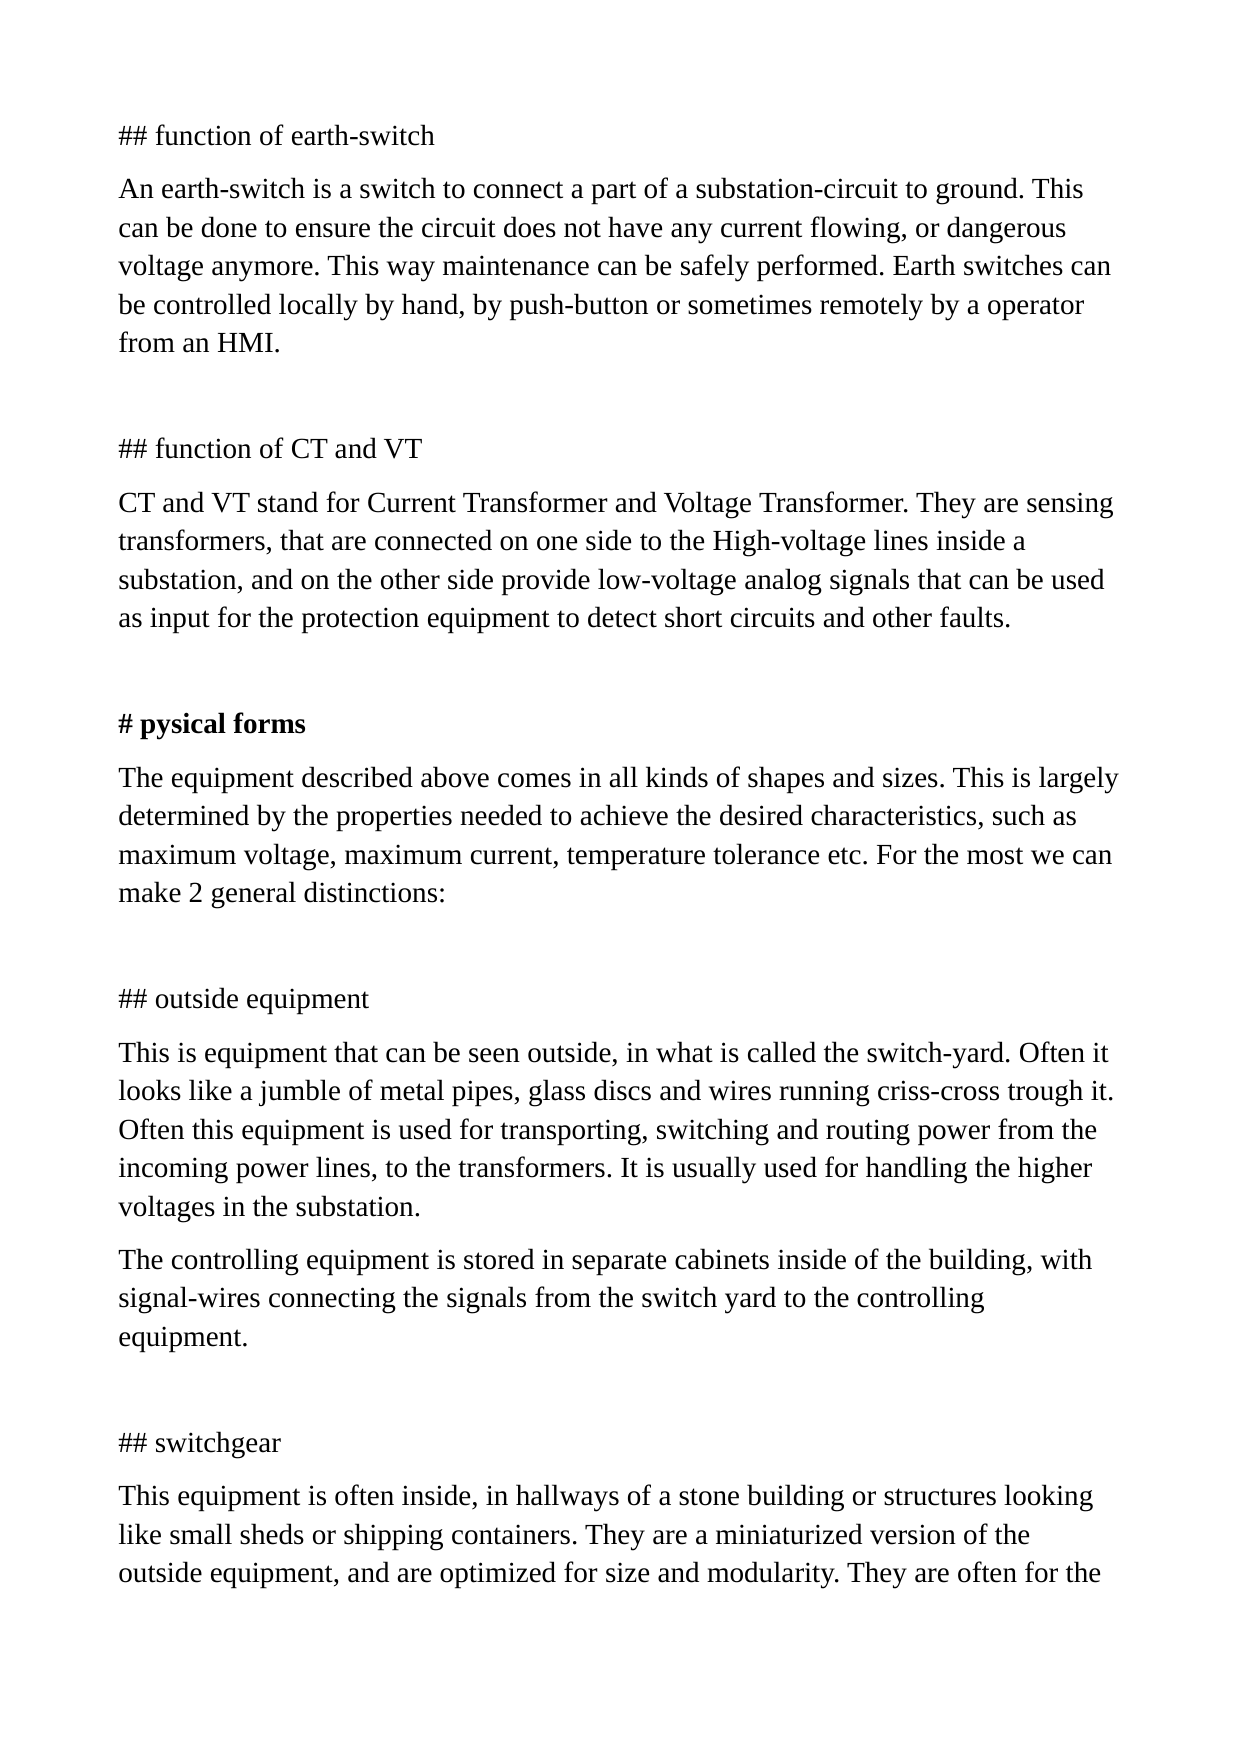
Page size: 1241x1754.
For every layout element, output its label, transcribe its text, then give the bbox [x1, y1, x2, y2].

text ## function of earth-switch [118, 118, 1122, 152]
text # pysical forms [118, 707, 1122, 740]
text This is equipment that can be seen outside, in what is called the switch-yard. Often it looks like a jumble of metal pipes, glass discs and wires running criss-cross trough it. Often this equipment is used for transporting, switching and routing power from the incoming power lines, to the transformers. It is usually used for handling the higher voltages in the substation. [118, 1035, 1122, 1222]
text An earth-switch is a switch to connect a part of a substation-circuit to ground. This can be done to ensure the circuit does not have any current flowing, or dangerous voltage anymore. This way maintenance can be safely performed. Earth switches can be controlled locally by hand, by push-button or sometimes remotely by a operator from an HMI. [118, 171, 1122, 359]
text ## switchgear [118, 1425, 1122, 1459]
text ## function of CT and VT [118, 432, 1122, 465]
text This equipment is often inside, in hallways of a stone building or structures looking like small sheds or shipping containers. They are a miniaturized version of the outside equipment, and are optimized for size and modularity. They are often for the [118, 1478, 1122, 1589]
text The equipment described above comes in all kinds of shapes and sizes. This is largely determined by the properties needed to achieve the desired characteristics, such as maximum voltage, maximum current, temperature tolerance etc. For the most we can make 2 general distinctions: [118, 760, 1122, 909]
text The controlling equipment is stored in separate cabinets inside of the building, with signal-wires connecting the signals from the switch yard to the controlling equipment. [118, 1242, 1122, 1353]
text CT and VT stand for Current Transformer and Voltage Transformer. They are sensing transformers, that are connected on one side to the High-voltage lines inside a substation, and on the other side provide low-voltage analog signals that can be used as input for the protection equipment to detect short circuits and other faults. [118, 485, 1122, 634]
text ## outside equipment [118, 982, 1122, 1015]
